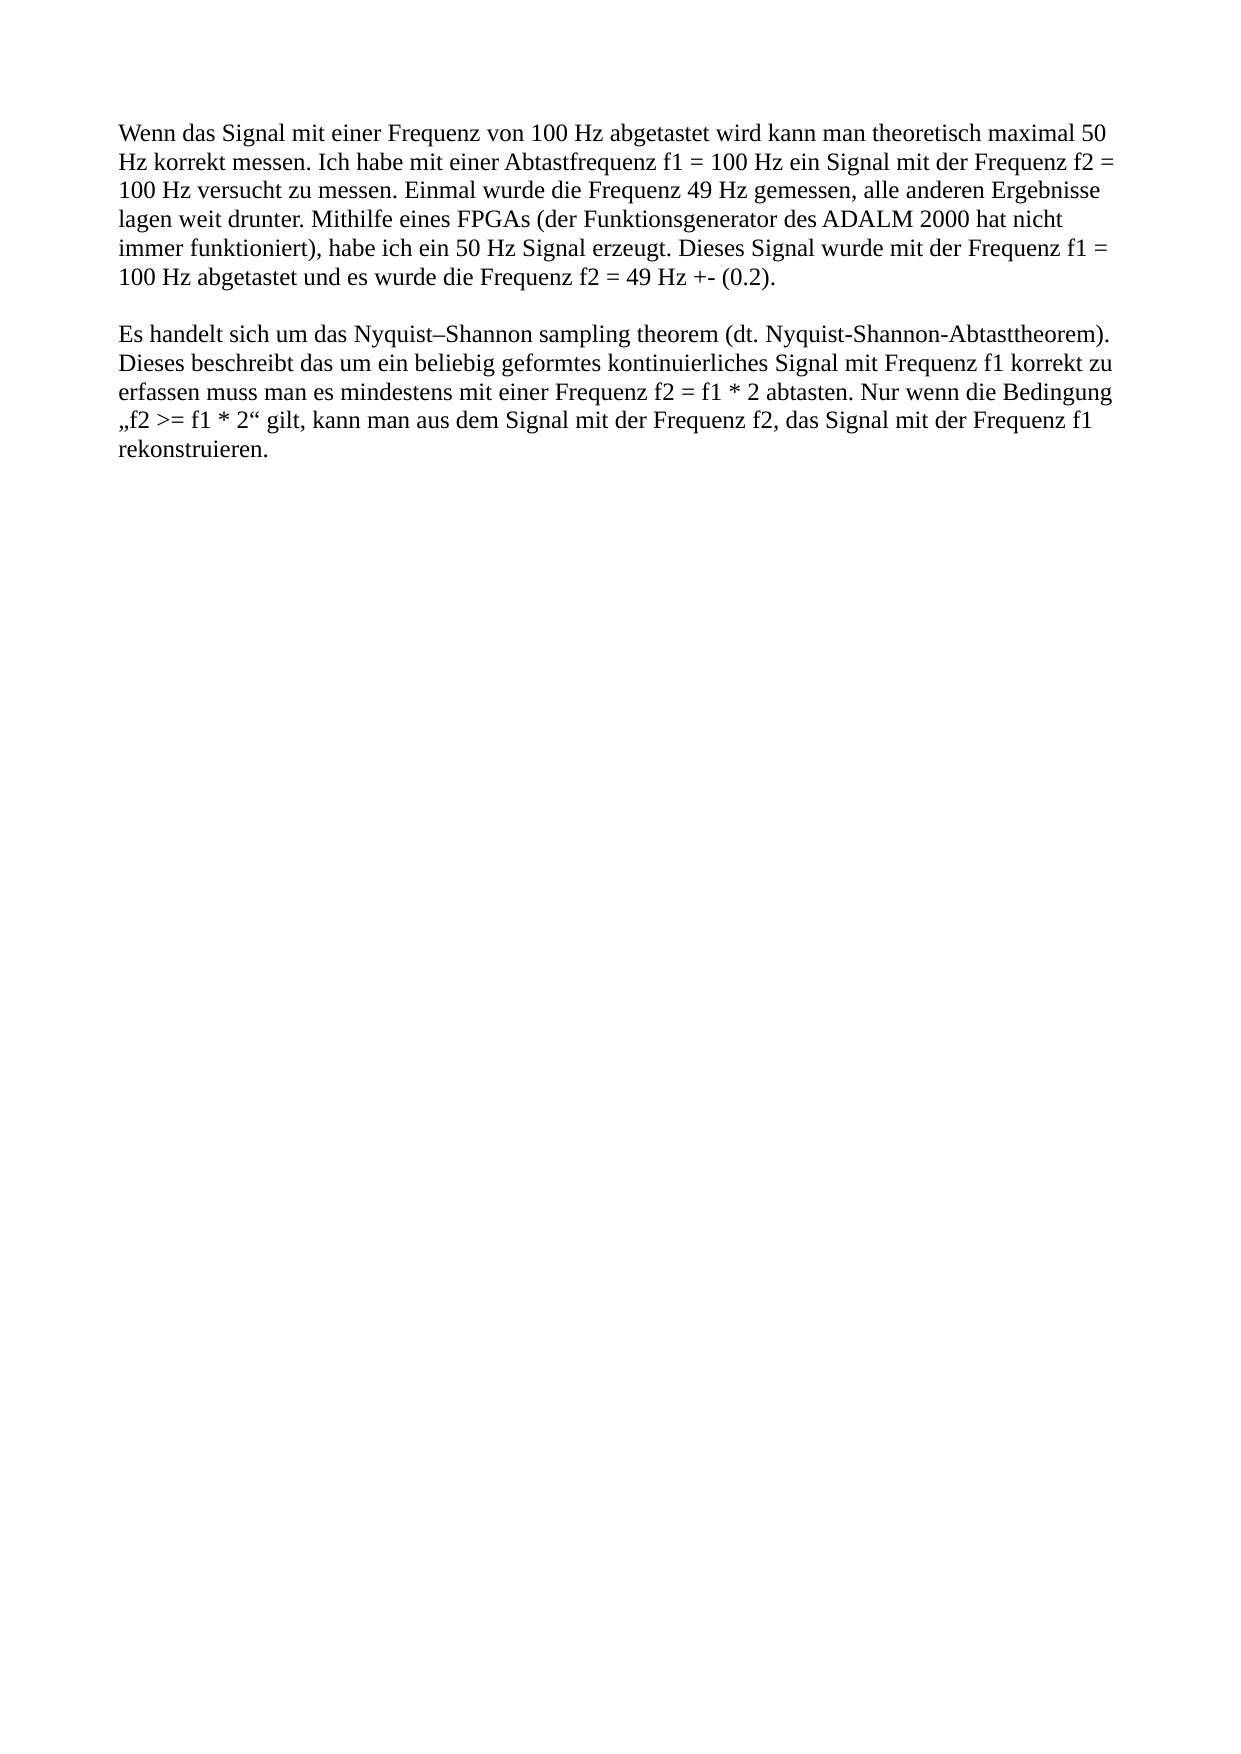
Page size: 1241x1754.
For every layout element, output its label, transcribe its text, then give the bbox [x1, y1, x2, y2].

text Es handelt sich um das Nyquist–Shannon sampling theorem (dt. Nyquist-Shannon-Abtasttheorem). Dieses beschreibt das um ein beliebig geformtes kontinuierliches Signal mit Frequenz f1 korrekt zu erfassen muss man es mindestens mit einer Frequenz f2 = f1 * 2 abtasten. Nur wenn die Bedingung „f2 >= f1 * 2“ gilt, kann man aus dem Signal mit der Frequenz f2, das Signal mit der Frequenz f1 rekonstruieren. [118, 319, 1122, 463]
text Wenn das Signal mit einer Frequenz von 100 Hz abgetastet wird kann man theoretisch maximal 50 Hz korrekt messen. Ich habe mit einer Abtastfrequenz f1 = 100 Hz ein Signal mit der Frequenz f2 = 100 Hz versucht zu messen. Einmal wurde die Frequenz 49 Hz gemessen, alle anderen Ergebnisse lagen weit drunter. Mithilfe eines FPGAs (der Funktionsgenerator des ADALM 2000 hat nicht immer funktioniert), habe ich ein 50 Hz Signal erzeugt. Dieses Signal wurde mit der Frequenz f1 = 100 Hz abgetastet und es wurde die Frequenz f2 = 49 Hz +- (0.2). [118, 118, 1122, 291]
